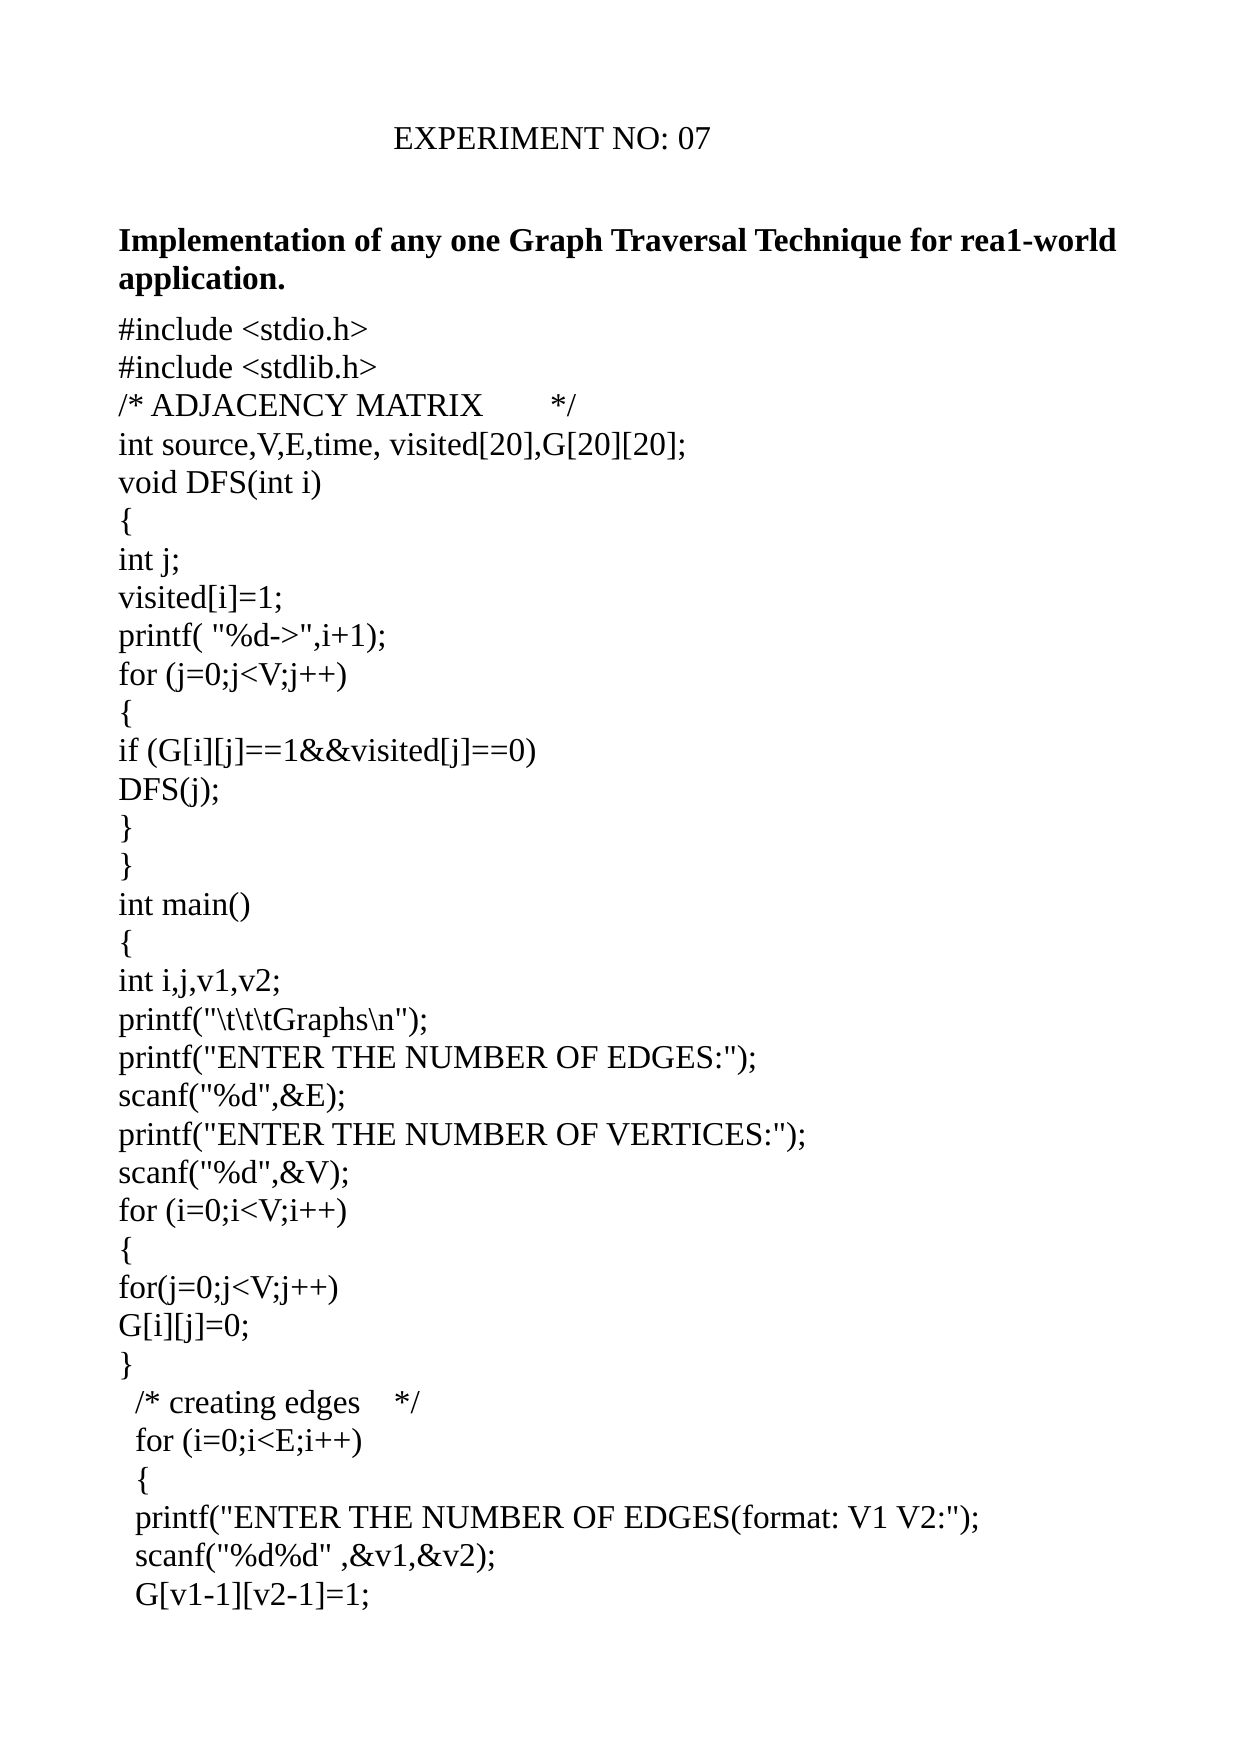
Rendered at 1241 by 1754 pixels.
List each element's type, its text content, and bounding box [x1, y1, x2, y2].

text scanf("%d%d" ,&v1,&v2); [118, 1536, 1122, 1574]
text void DFS(int i) [118, 462, 1122, 501]
text { [118, 692, 1122, 731]
text printf( "%d->",i+1); [118, 616, 1122, 654]
text for(j=0;j<V;j++) [118, 1267, 1122, 1306]
text #include <stdlib.h> [118, 347, 1122, 386]
text scanf("%d",&E); [118, 1076, 1122, 1114]
text EXPERIMENT NO: 07 [118, 118, 1122, 156]
text for (i=0;i<V;i++) [118, 1191, 1122, 1229]
text int i,j,v1,v2; [118, 961, 1122, 999]
text for (i=0;i<E;i++) [118, 1421, 1122, 1459]
text /* ADJACENCY MATRIX */ [118, 386, 1122, 424]
text printf("\t\t\tGraphs\n"); [118, 999, 1122, 1037]
text for (j=0;j<V;j++) [118, 654, 1122, 692]
text { [118, 1229, 1122, 1267]
text G[i][j]=0; [118, 1306, 1122, 1344]
text DFS(j); [118, 769, 1122, 807]
text { [118, 501, 1122, 539]
text G[v1-1][v2-1]=1; [118, 1574, 1122, 1612]
text } [118, 1344, 1122, 1382]
text printf("ENTER THE NUMBER OF EDGES:"); [118, 1037, 1122, 1076]
text } [118, 846, 1122, 884]
text printf("ENTER THE NUMBER OF EDGES(format: V1 V2:"); [118, 1497, 1122, 1536]
text { [118, 1459, 1122, 1497]
text int main() [118, 884, 1122, 922]
text #include <stdio.h> [118, 309, 1122, 347]
text } [118, 807, 1122, 846]
text scanf("%d",&V); [118, 1152, 1122, 1191]
text { [118, 922, 1122, 961]
text printf("ENTER THE NUMBER OF VERTICES:"); [118, 1114, 1122, 1152]
text /* creating edges */ [118, 1382, 1122, 1421]
text visited[i]=1; [118, 577, 1122, 616]
text int j; [118, 539, 1122, 577]
subtitle Implementation of any one Graph Traversal Technique for rea1-world application. [118, 220, 1122, 296]
text int source,V,E,time, visited[20],G[20][20]; [118, 424, 1122, 462]
text if (G[i][j]==1&&visited[j]==0) [118, 731, 1122, 769]
